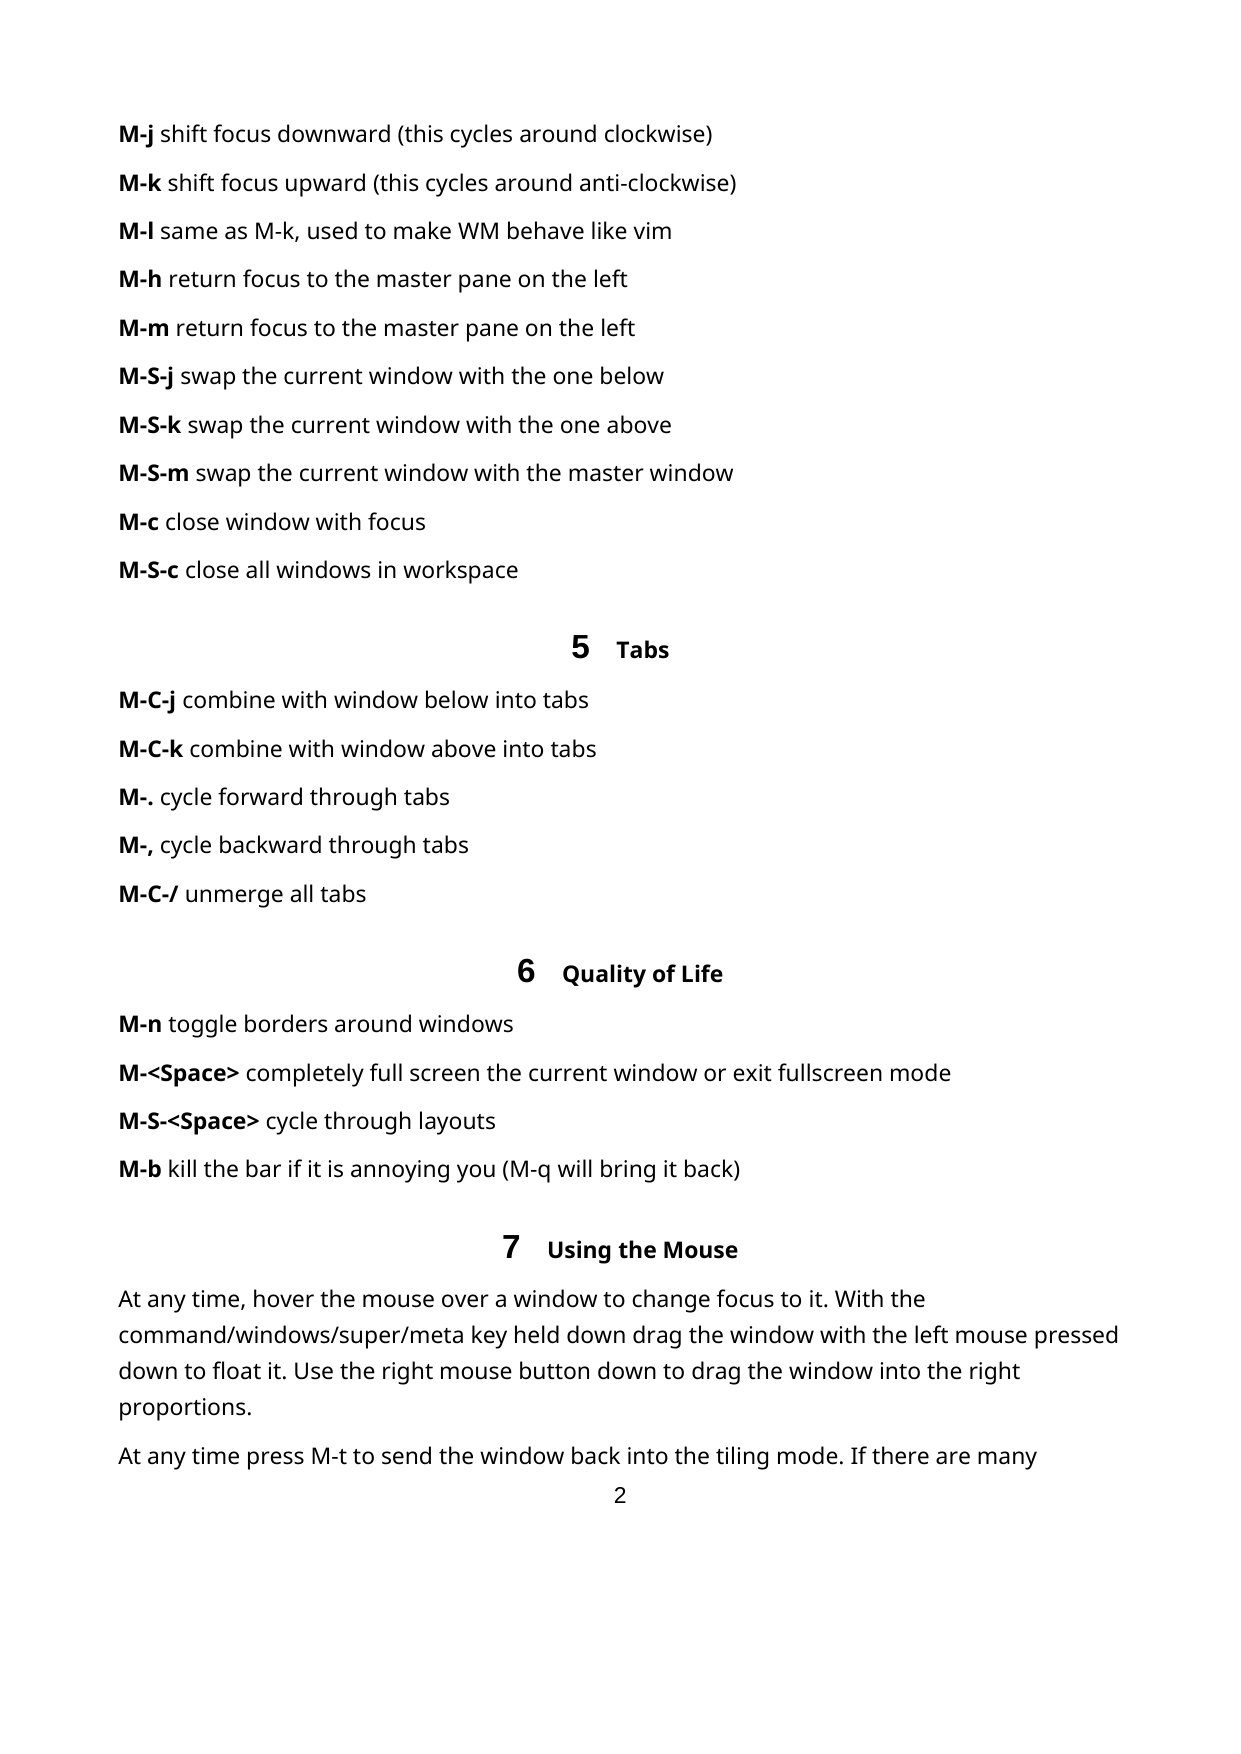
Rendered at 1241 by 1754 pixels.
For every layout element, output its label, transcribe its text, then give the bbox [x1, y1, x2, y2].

text M-, cycle backward through tabs [118, 829, 1122, 861]
text M-h return focus to the master pane on the left [118, 263, 1122, 295]
subtitle Quality of Life [118, 951, 1122, 990]
text M-S-k swap the current window with the one above [118, 409, 1122, 440]
text M-k shift focus upward (this cycles around anti-clockwise) [118, 167, 1122, 198]
text M-l same as M-k, used to make WM behave like vim [118, 215, 1122, 246]
text M-C-/ unmerge all tabs [118, 878, 1122, 909]
text M-n toggle borders around windows [118, 1008, 1122, 1039]
text M-C-j combine with window below into tabs [118, 684, 1122, 715]
text M-S-<Space> cycle through layouts [118, 1105, 1122, 1136]
subtitle Using the Mouse [118, 1227, 1122, 1265]
text M-j shift focus downward (this cycles around clockwise) [118, 118, 1122, 149]
text At any time press M-t to send the window back into the tiling mode. If there are many [118, 1440, 1122, 1471]
text M-S-j swap the current window with the one below [118, 360, 1122, 392]
text M-c close window with focus [118, 506, 1122, 537]
text M-S-c close all windows in workspace [118, 554, 1122, 585]
text M-C-k combine with window above into tabs [118, 733, 1122, 764]
text At any time, hover the mouse over a window to change focus to it. With the command/windows/super/meta key held down drag the window with the left mouse pressed down to float it. Use the right mouse button down to drag the window into the right proportions. [118, 1283, 1122, 1422]
text M-S-m swap the current window with the master window [118, 457, 1122, 488]
text M-<Space> completely full screen the current window or exit fullscreen mode [118, 1056, 1122, 1088]
text M-. cycle forward through tabs [118, 781, 1122, 812]
subtitle Tabs [118, 627, 1122, 666]
text M-m return focus to the master pane on the left [118, 312, 1122, 343]
text M-b kill the bar if it is annoying you (M-q will bring it back) [118, 1153, 1122, 1184]
